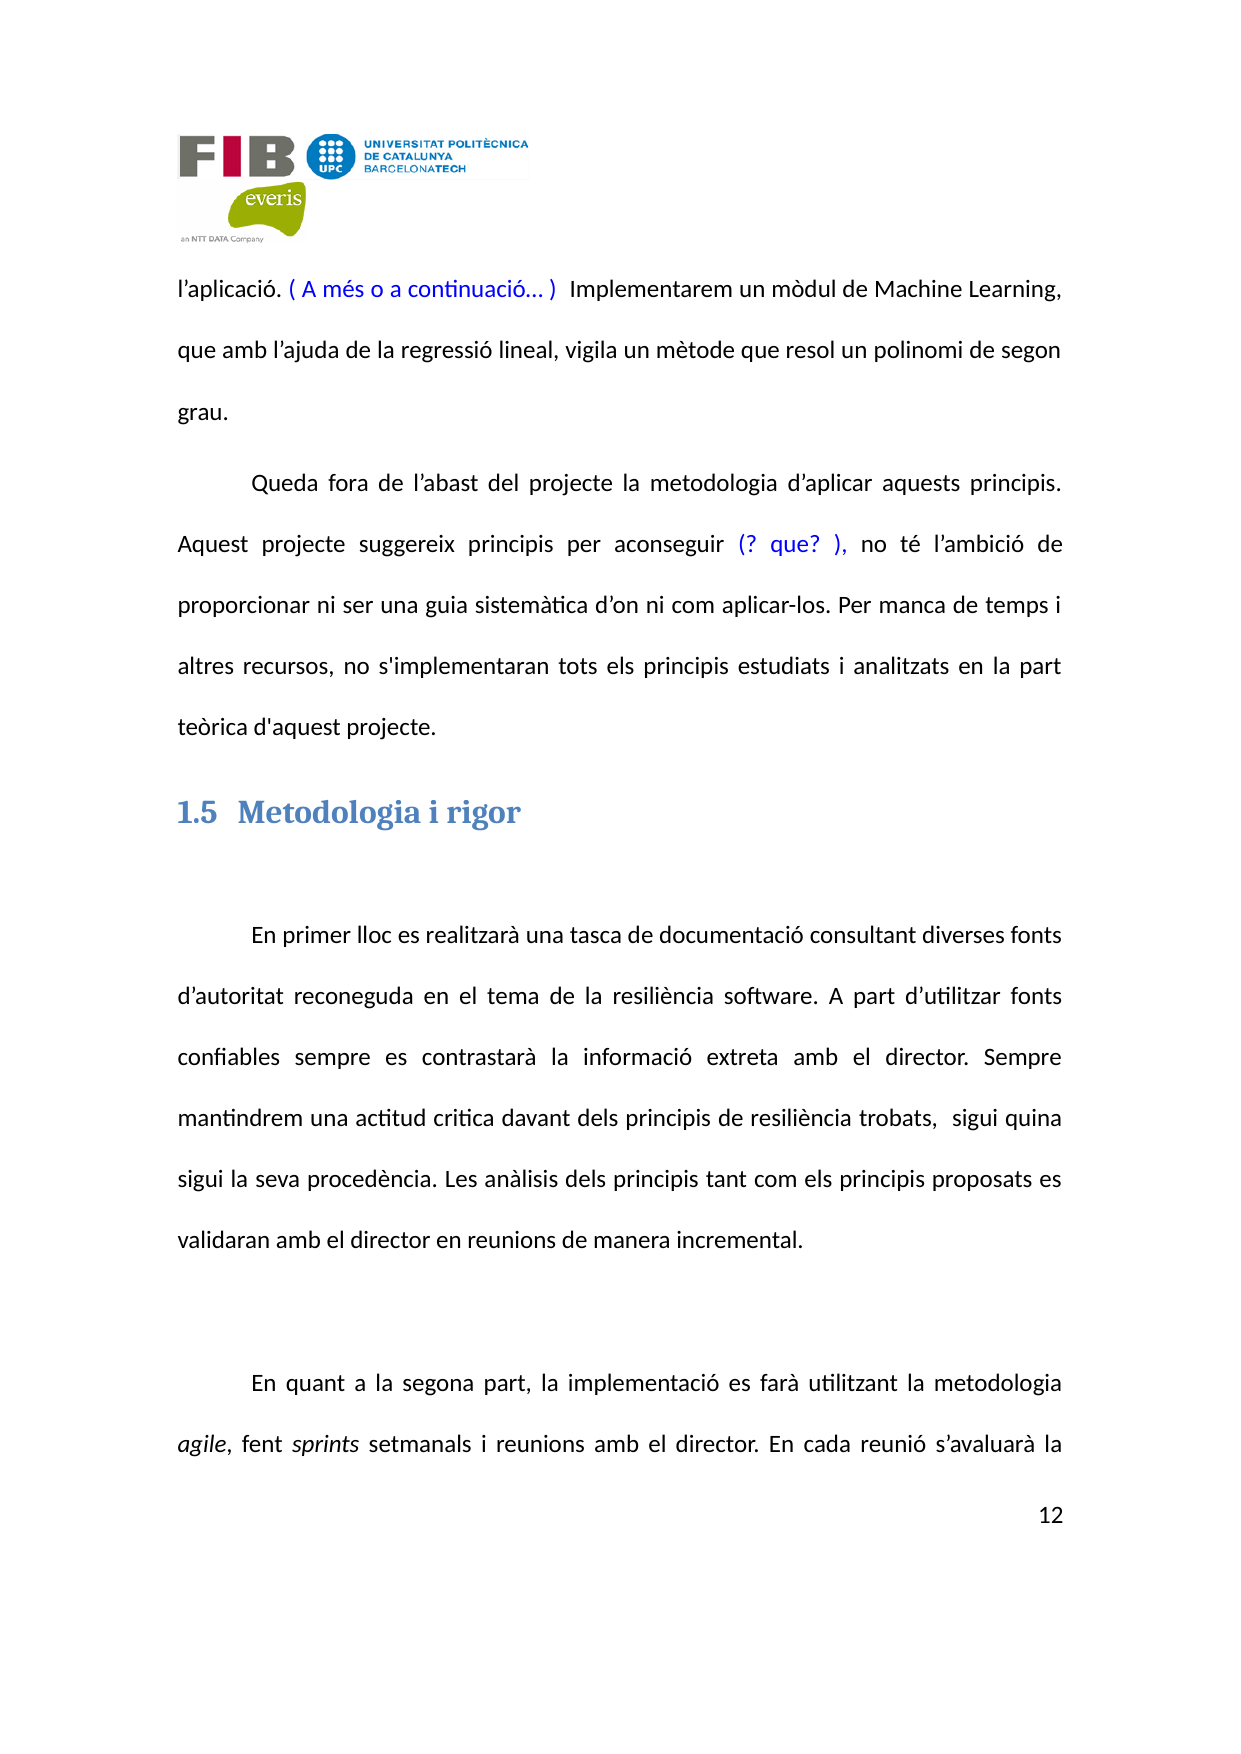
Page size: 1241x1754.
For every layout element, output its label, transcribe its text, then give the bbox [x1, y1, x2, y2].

subtitle Metodologia i rigor [177, 793, 1063, 831]
text En primer lloc es realitzarà una tasca de documentació consultant diverses fonts d’autoritat reconeguda en el tema de la resiliència software. A part d’utilitzar fonts confiables sempre es contrastarà la informació extreta amb el director. Sempre mantindrem una actitud critica davant dels principis de resiliència trobats, sigui quina sigui la seva procedència. Les anàlisis dels principis tant com els principis proposats es validaran amb el director en reunions de manera incremental. [177, 919, 1063, 1255]
text En quant a la segona part, la implementació es farà utilitzant la metodologia agile, fent sprints setmanals i reunions amb el director. En cada reunió s’avaluarà la [177, 1367, 1063, 1459]
text l’aplicació. ( A més o a continuació… ) Implementarem un mòdul de Machine Learning, que amb l’ajuda de la regressió lineal, vigila un mètode que resol un polinomi de segon grau. [177, 273, 1063, 426]
text Queda fora de l’abast del projecte la metodologia d’aplicar aquests principis. Aquest projecte suggereix principis per aconseguir (? que? ), no té l’ambició de proporcionar ni ser una guia sistemàtica d’on ni com aplicar-los. Per manca de temps i altres recursos, no s'implementaran tots els principis estudiats i analitzats en la part teòrica d'aquest projecte. [177, 467, 1063, 742]
picture [177, 134, 529, 243]
